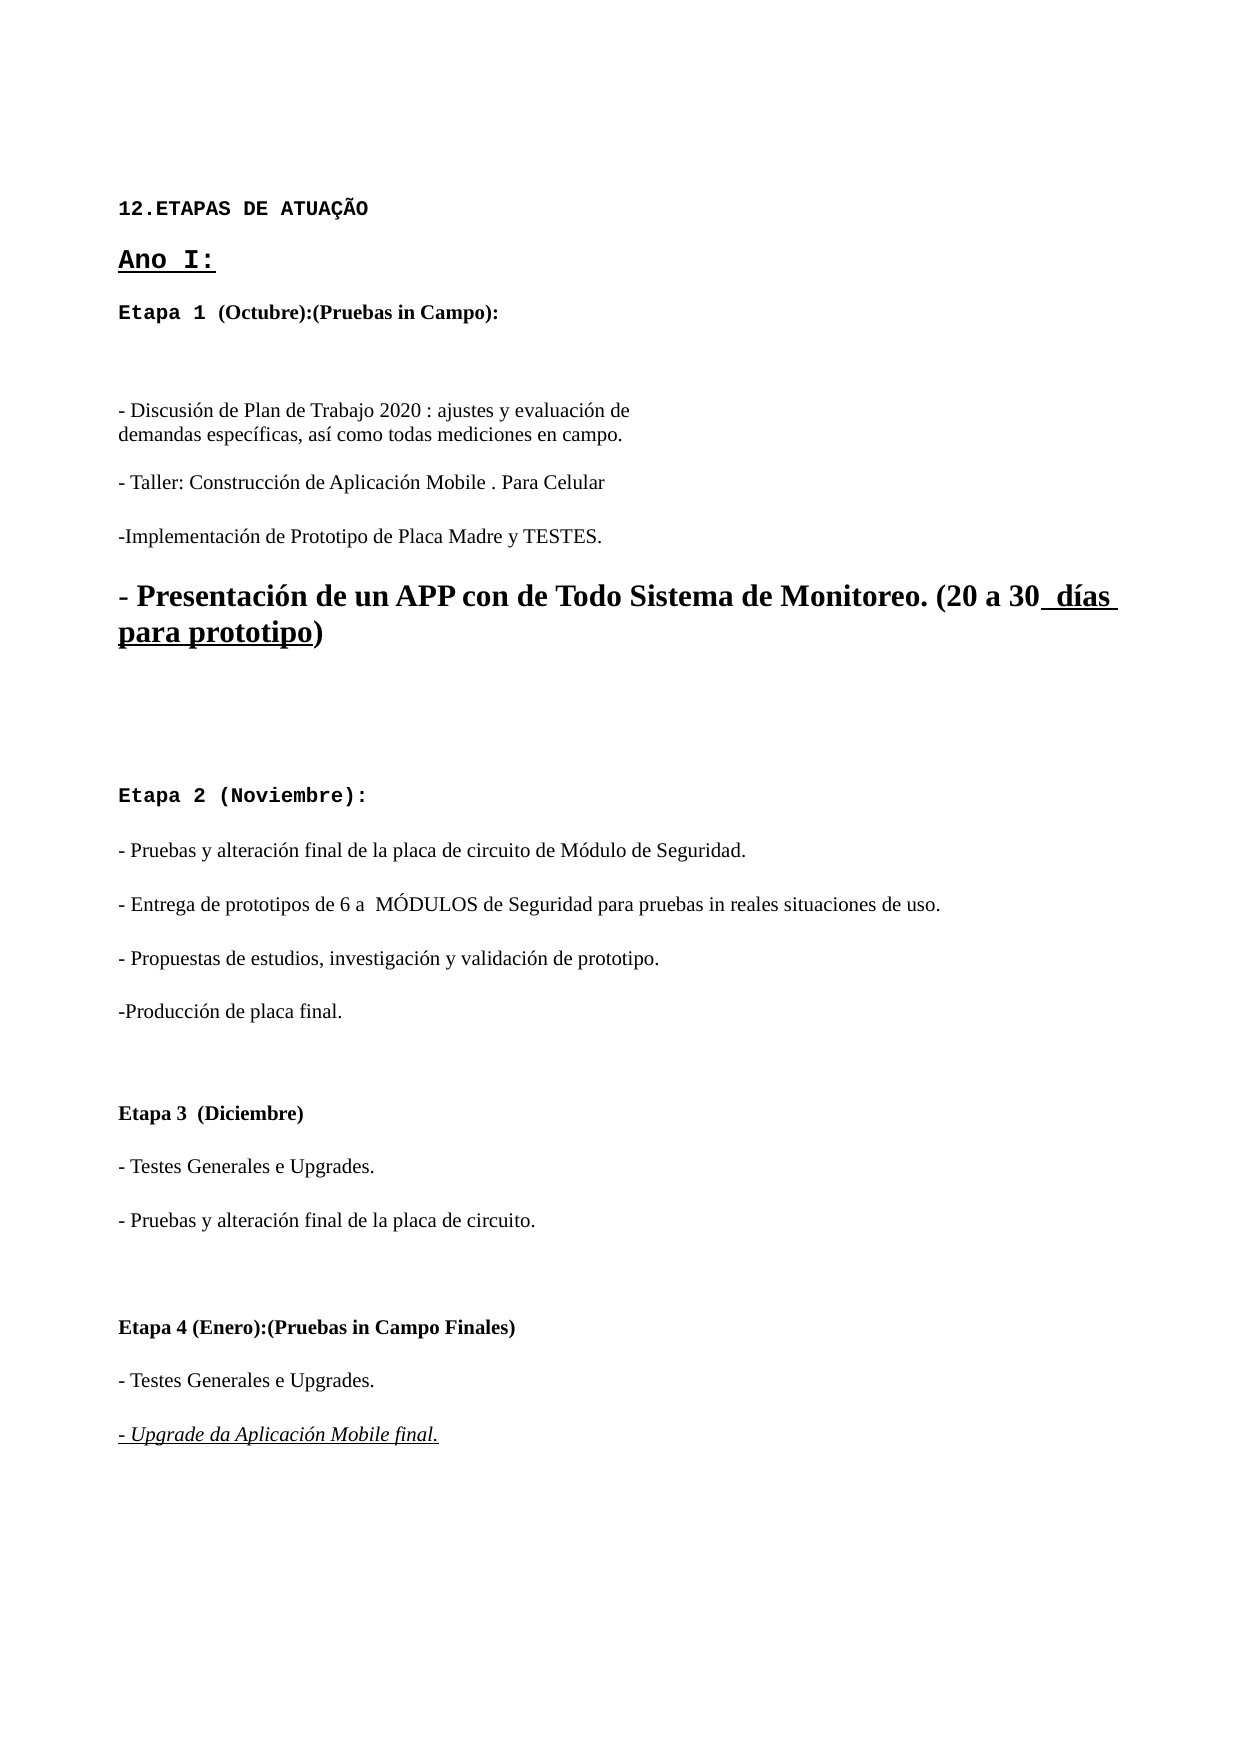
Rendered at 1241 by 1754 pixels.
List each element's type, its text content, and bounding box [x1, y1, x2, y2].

text Ano I: [118, 246, 1122, 276]
text - Pruebas y alteración final de la placa de circuito. [118, 1208, 1122, 1232]
text Etapa 1 (Octubre):(Pruebas in Campo): [118, 300, 1122, 326]
text - Entrega de prototipos de 6 a MÓDULOS de Seguridad para pruebas in reales situaciones de uso. [118, 892, 1122, 916]
text Etapa 3 (Diciembre) [118, 1101, 1122, 1125]
text - Discusión de Plan de Trabajo 2020 : ajustes y evaluación de [118, 398, 1122, 422]
text - Testes Generales e Upgrades. [118, 1368, 1122, 1392]
text Etapa 2 (Noviembre): [118, 785, 1122, 809]
text -Producción de placa final. [118, 999, 1122, 1023]
text - Taller: Construcción de Aplicación Mobile . Para Celular [118, 470, 1122, 494]
text - Pruebas y alteración final de la placa de circuito de Módulo de Seguridad. [118, 838, 1122, 862]
text - Propuestas de estudios, investigación y validación de prototipo. [118, 946, 1122, 969]
text - Testes Generales e Upgrades. [118, 1154, 1122, 1178]
text -Implementación de Prototipo de Placa Madre y TESTES. [118, 524, 1122, 548]
text - Presentación de un APP con de Todo Sistema de Monitoreo. (20 a 30 días para prototipo) [118, 577, 1122, 649]
text Etapa 4 (Enero):(Pruebas in Campo Finales) [118, 1315, 1122, 1339]
text - Upgrade da Aplicación Mobile final. [118, 1422, 1122, 1446]
text 12.ETAPAS DE ATUAÇÃO [118, 198, 1122, 222]
text demandas específicas, así como todas mediciones en campo. [118, 422, 1122, 446]
